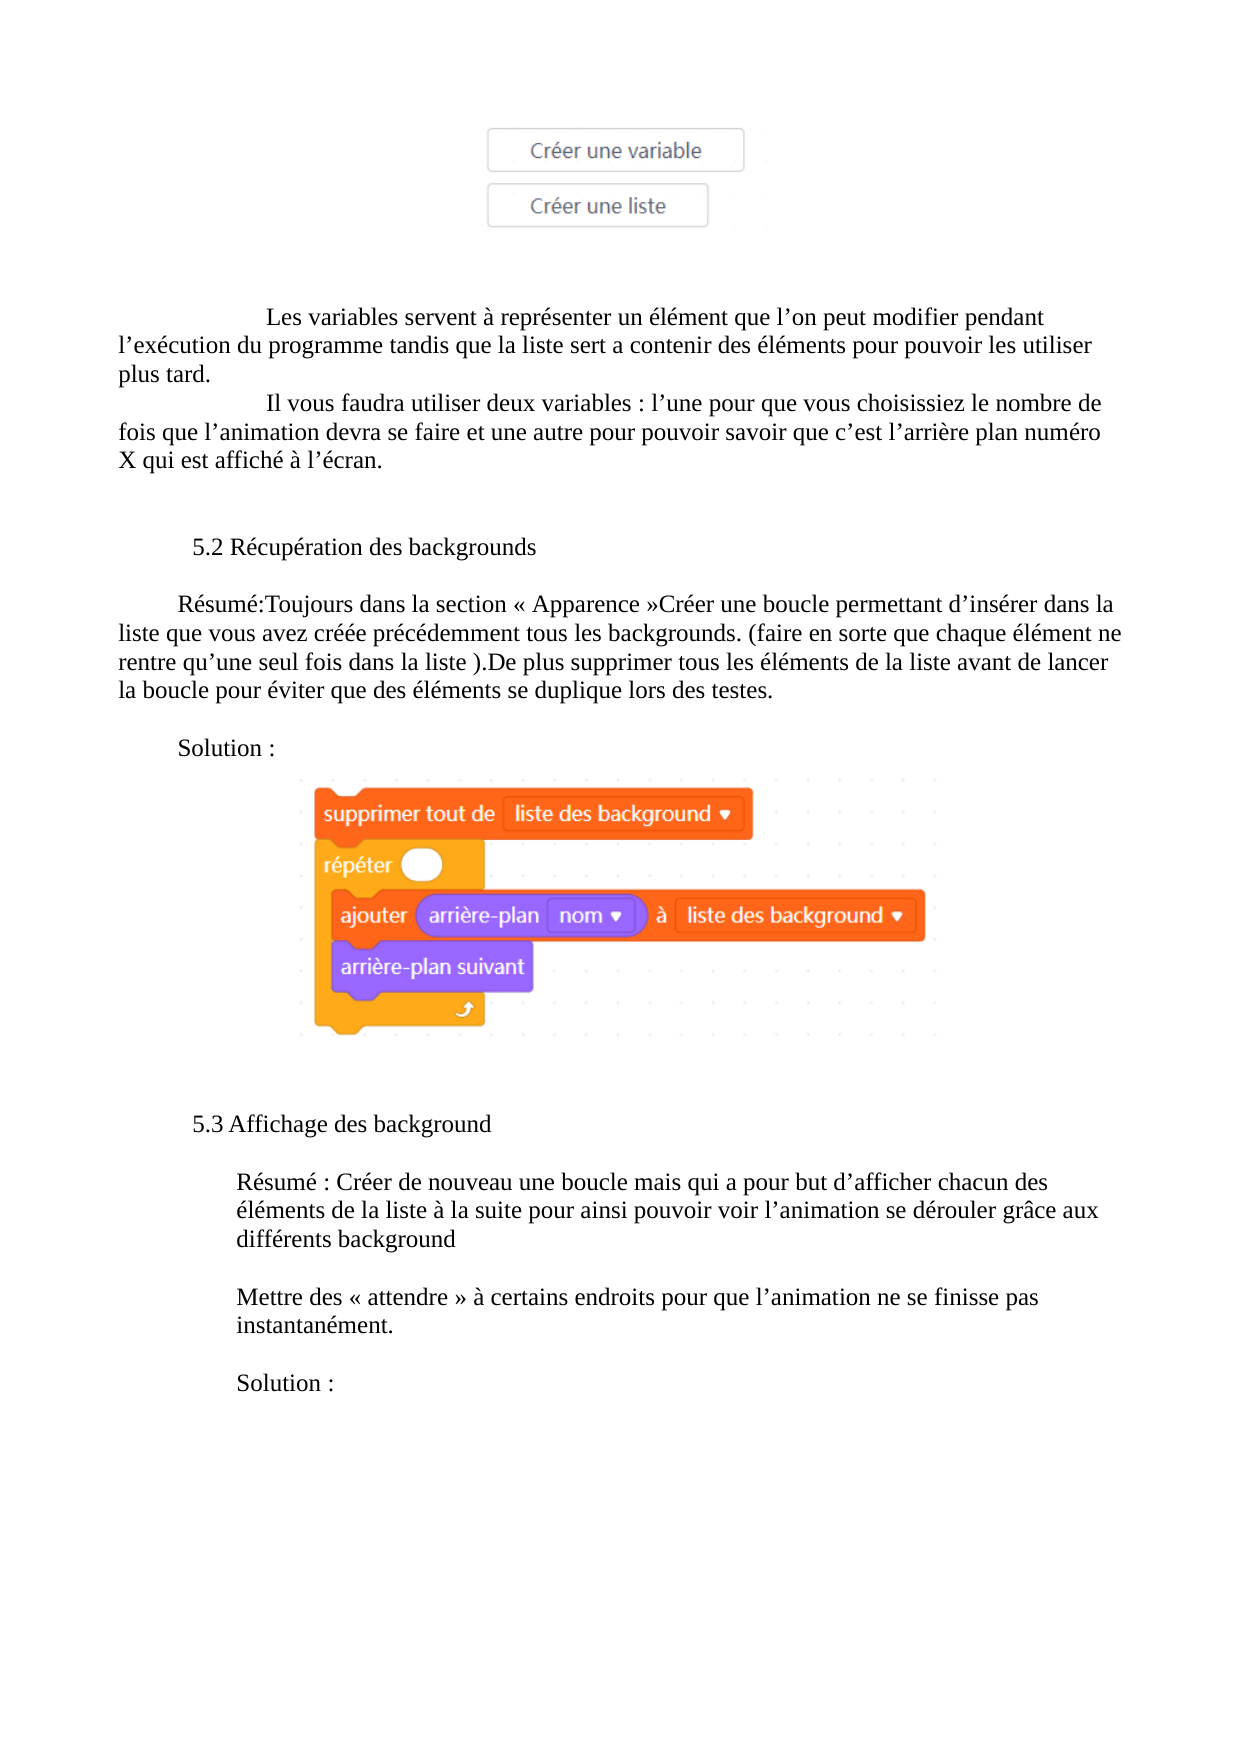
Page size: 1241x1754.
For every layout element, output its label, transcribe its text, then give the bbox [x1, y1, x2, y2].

text 5.2 Récupération des backgrounds [118, 532, 1122, 561]
text Les variables servent à représenter un élément que l’on peut modifier pendant l’exécution du programme tandis que la liste sert a contenir des éléments pour pouvoir les utiliser plus tard. [118, 302, 1122, 388]
text Solution : [118, 733, 1122, 762]
text 5.3 Affichage des background [118, 1109, 1122, 1138]
text Mettre des « attendre » à certains endroits pour que l’animation ne se finisse pas instantanément. [236, 1282, 1122, 1339]
text Résumé:Toujours dans la section « Apparence »Créer une boucle permettant d’insérer dans la liste que vous avez créée précédemment tous les backgrounds. (faire en sorte que chaque élément ne rentre qu’une seul fois dans la liste ).De plus supprimer tous les éléments de la liste avant de lancer la boucle pour éviter que des éléments se duplique lors des testes. [118, 589, 1122, 704]
text Résumé : Créer de nouveau une boucle mais qui a pour but d’afficher chacun des éléments de la liste à la suite pour ainsi pouvoir voir l’animation se dérouler grâce aux différents background [236, 1167, 1122, 1253]
text Solution : [236, 1368, 1122, 1397]
picture [297, 761, 943, 1052]
picture [469, 118, 771, 245]
text Il vous faudra utiliser deux variables : l’une pour que vous choisissiez le nombre de fois que l’animation devra se faire et une autre pour pouvoir savoir que c’est l’arrière plan numéro X qui est affiché à l’écran. [118, 388, 1122, 474]
